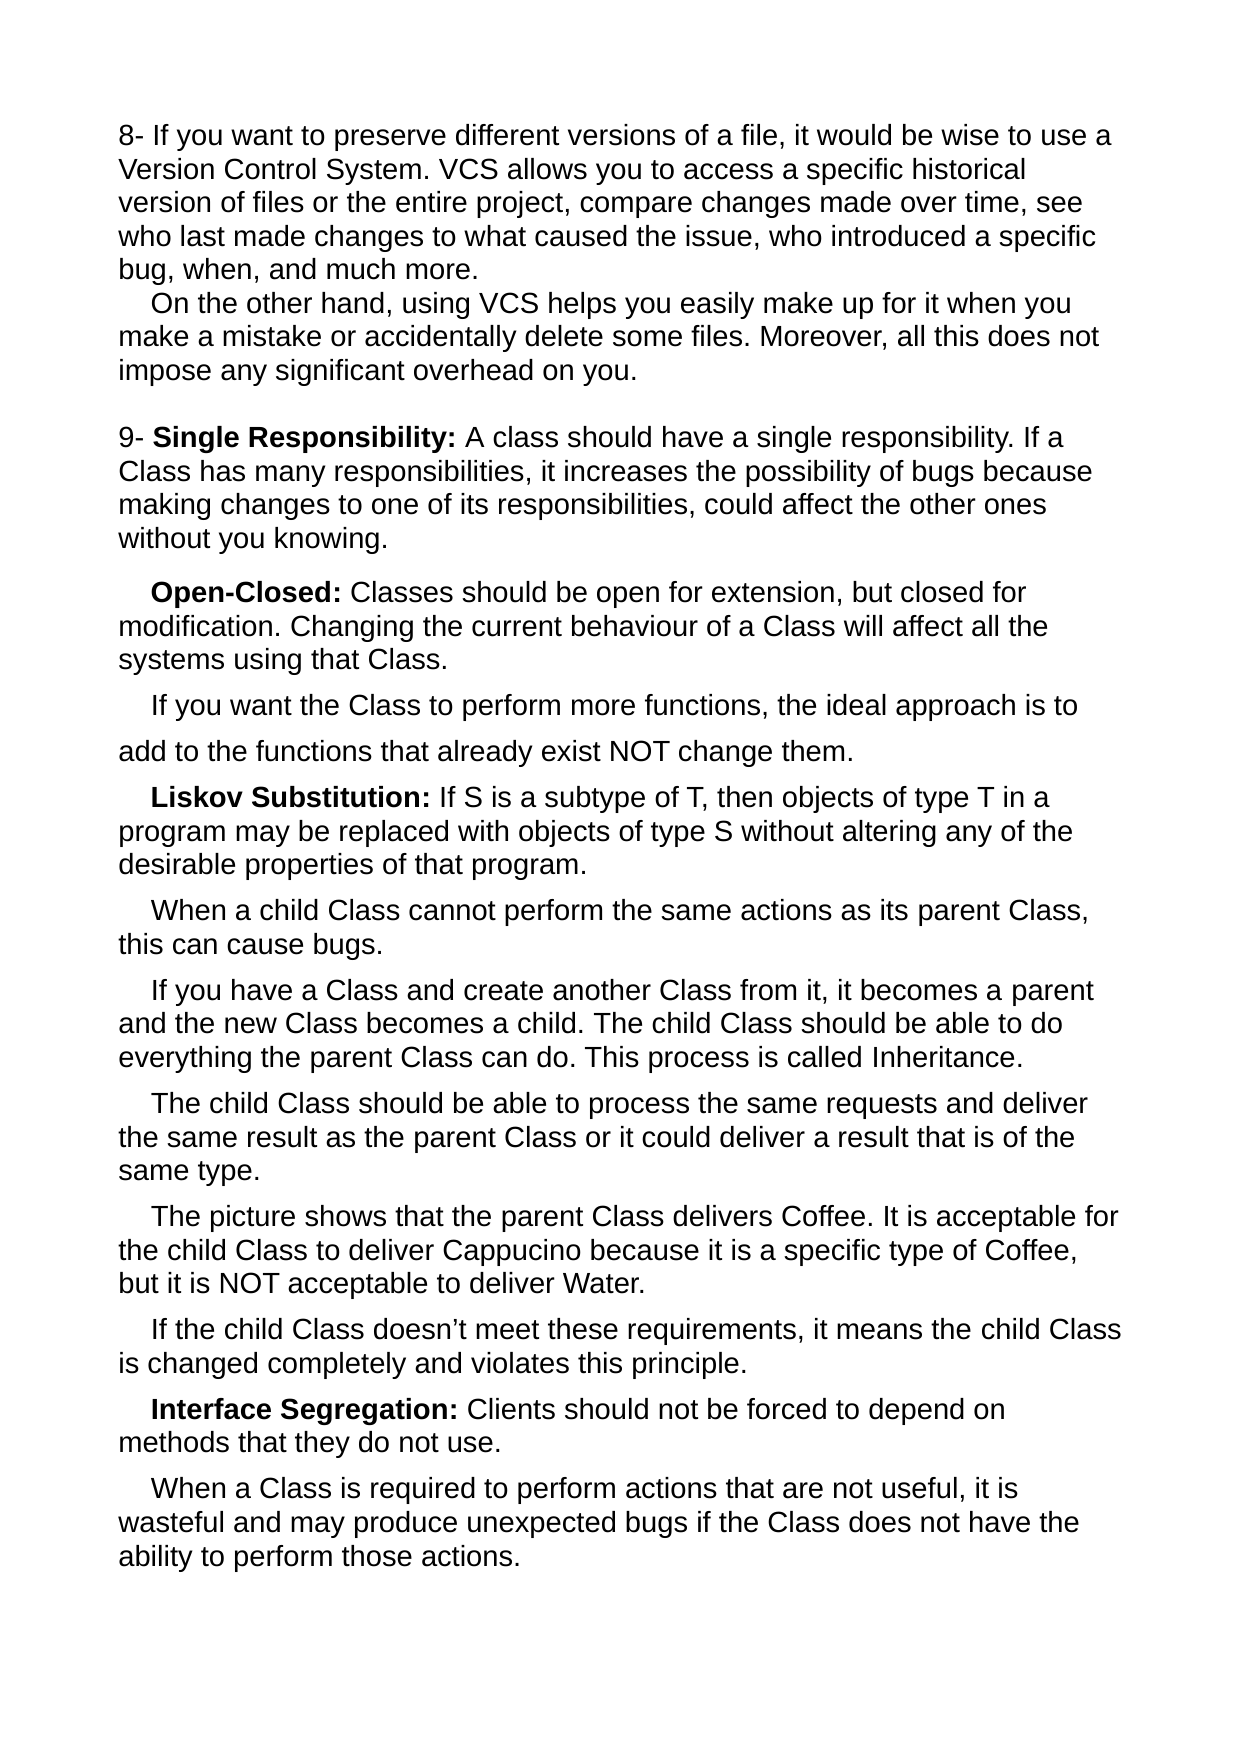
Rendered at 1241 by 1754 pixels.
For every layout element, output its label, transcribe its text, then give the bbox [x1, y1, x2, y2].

text 8- If you want to preserve different versions of a file, it would be wise to use a Version Control System. VCS allows you to access a specific historical version of files or the entire project, compare changes made over time, see who last made changes to what caused the issue, who introduced a specific bug, when, and much more. [118, 118, 1122, 286]
text The picture shows that the parent Class delivers Coffee. It is acceptable for the child Class to deliver Cappucino because it is a specific type of Coffee, but it is NOT acceptable to deliver Water. [118, 1199, 1122, 1300]
text The child Class should be able to process the same requests and deliver the same result as the parent Class or it could deliver a result that is of the same type. [118, 1086, 1122, 1187]
text Liskov Substitution: If S is a subtype of T, then objects of type T in a program may be replaced with objects of type S without altering any of the desirable properties of that program. [118, 780, 1122, 881]
subtitle Open-Closed: Classes should be open for extension, but closed for modification. Changing the current behaviour of a Class will affect all the systems using that Class. [118, 575, 1122, 676]
text When a Class is required to perform actions that are not useful, it is wasteful and may produce unexpected bugs if the Class does not have the ability to perform those actions. [118, 1471, 1122, 1572]
text 9- Single Responsibility: A class should have a single responsibility. If a Class has many responsibilities, it increases the possibility of bugs because making changes to one of its responsibilities, could affect the other ones without you knowing. [118, 420, 1122, 554]
text If you want the Class to perform more functions, the ideal approach is to [118, 688, 1122, 722]
text When a child Class cannot perform the same actions as its parent Class, this can cause bugs. [118, 893, 1122, 960]
text Interface Segregation: Clients should not be forced to depend on methods that they do not use. [118, 1392, 1122, 1459]
text If you have a Class and create another Class from it, it becomes a parent and the new Class becomes a child. The child Class should be able to do everything the parent Class can do. This process is called Inheritance. [118, 973, 1122, 1073]
text add to the functions that already exist NOT change them. [118, 734, 1122, 768]
text If the child Class doesn’t meet these requirements, it means the child Class is changed completely and violates this principle. [118, 1312, 1122, 1379]
text On the other hand, using VCS helps you easily make up for it when you make a mistake or accidentally delete some files. Moreover, all this does not impose any significant overhead on you. [118, 286, 1122, 386]
